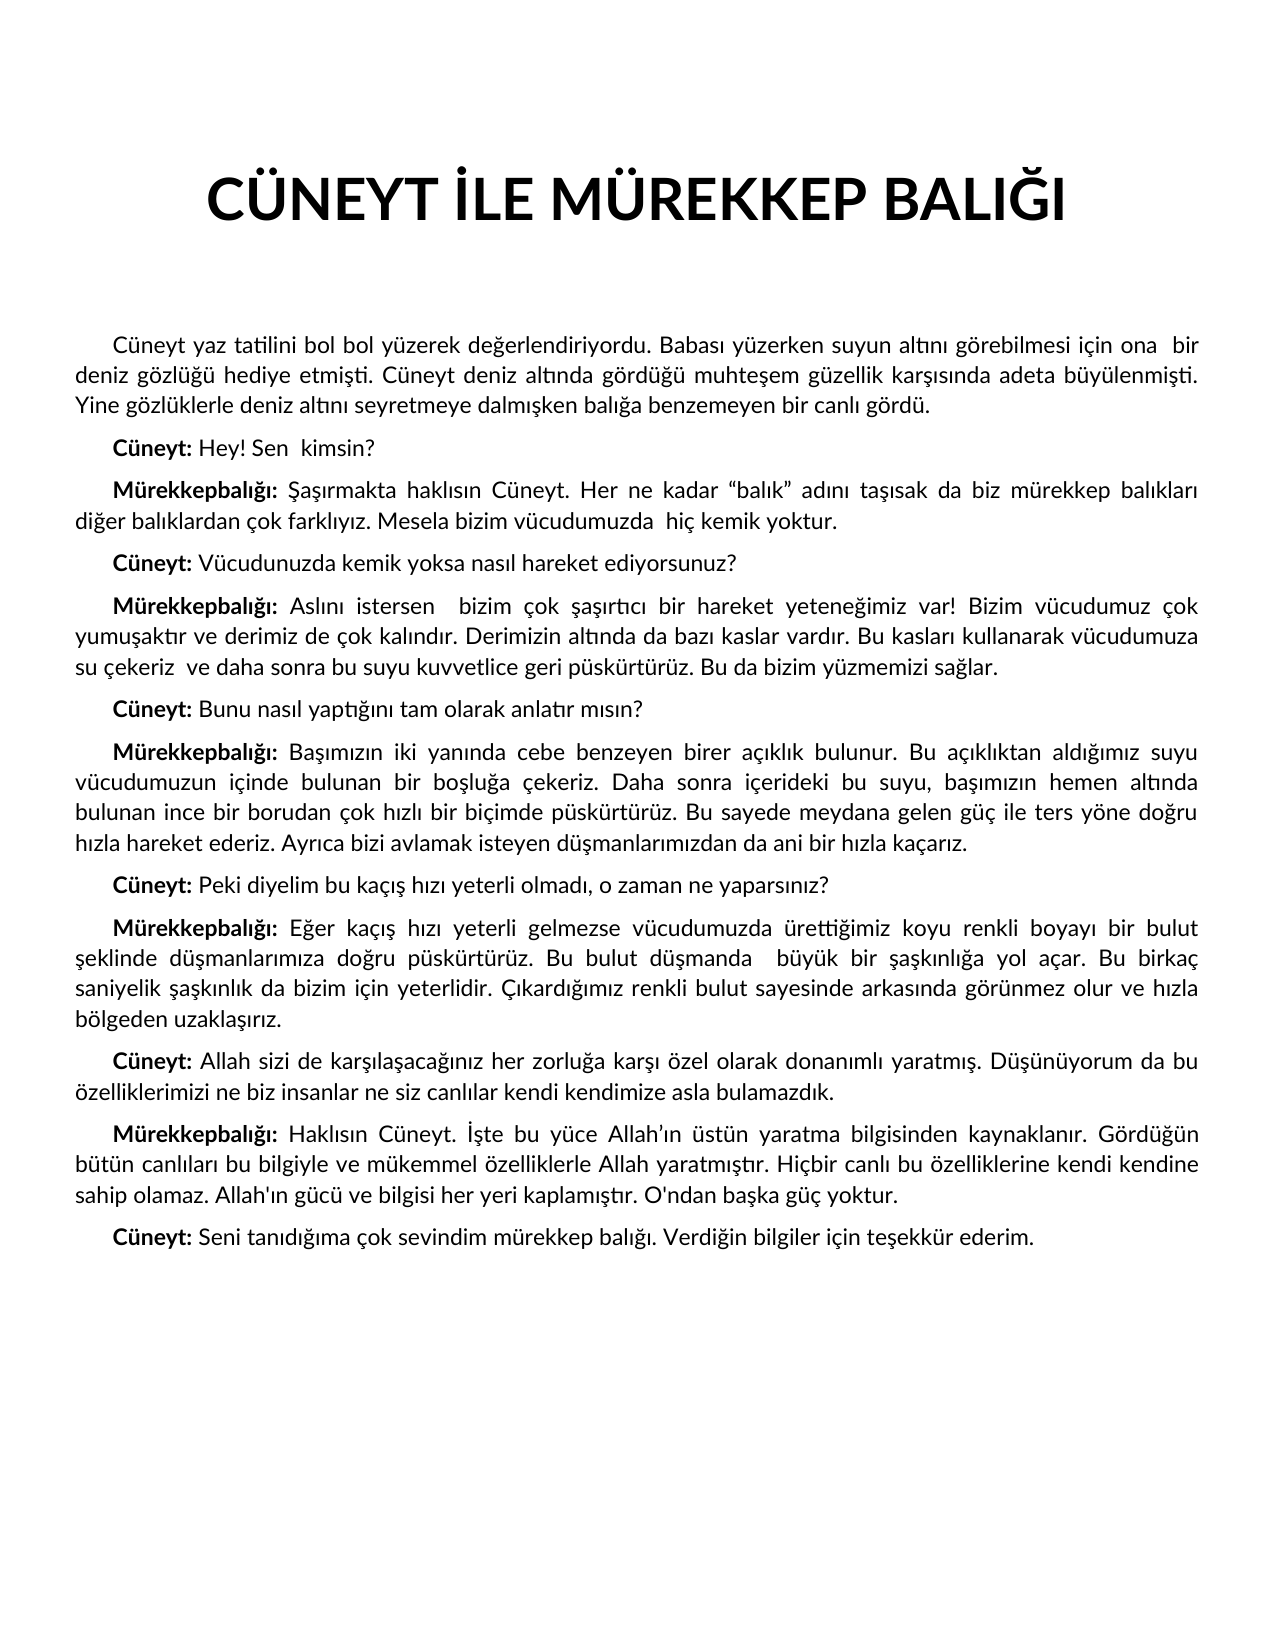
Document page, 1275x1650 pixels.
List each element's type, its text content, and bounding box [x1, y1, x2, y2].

text Mürekkepbalığı: Şaşırmakta haklısın Cüneyt. Her ne kadar “balık” adını taşısak da biz mürekkep balıkları diğer balıklardan çok farklıyız. Mesela bizim vücudumuzda hiç kemik yoktur. [75, 476, 1200, 534]
text Cüneyt: Hey! Sen kimsin? [75, 433, 1200, 461]
text Cüneyt: Seni tanıdığıma çok sevindim mürekkep balığı. Verdiğin bilgiler için teşekkür ederim. [75, 1223, 1200, 1251]
text Cüneyt yaz tatilini bol bol yüzerek değerlendiriyordu. Babası yüzerken suyun altını görebilmesi için ona bir deniz gözlüğü hediye etmişti. Cüneyt deniz altında gördüğü muhteşem güzellik karşısında adeta büyülenmişti. Yine gözlüklerle deniz altını seyretmeye dalmışken balığa benzemeyen bir canlı gördü. [75, 330, 1200, 418]
subtitle CÜNEYT İLE MÜREKKEP BALIĞI [75, 162, 1200, 232]
text Cüneyt: Bunu nasıl yaptığını tam olarak anlatır mısın? [75, 695, 1200, 722]
text Mürekkepbalığı: Eğer kaçış hızı yeterli gelmezse vücudumuzda ürettiğimiz koyu renkli boyayı bir bulut şeklinde düşmanlarımıza doğru püskürtürüz. Bu bulut düşmanda büyük bir şaşkınlığa yol açar. Bu birkaç saniyelik şaşkınlık da bizim için yeterlidir. Çıkardığımız renkli bulut sayesinde arkasında görünmez olur ve hızla bölgeden uzaklaşırız. [75, 914, 1200, 1032]
text Cüneyt: Allah sizi de karşılaşacağınız her zorluğa karşı özel olarak donanımlı yaratmış. Düşünüyorum da bu özelliklerimizi ne biz insanlar ne siz canlılar kendi kendimize asla bulamazdık. [75, 1047, 1200, 1105]
text Cüneyt: Vücudunuzda kemik yoksa nasıl hareket ediyorsunuz? [75, 549, 1200, 577]
text Cüneyt: Peki diyelim bu kaçış hızı yeterli olmadı, o zaman ne yaparsınız? [75, 871, 1200, 898]
text Mürekkepbalığı: Aslını istersen bizim çok şaşırtıcı bir hareket yeteneğimiz var! Bizim vücudumuz çok yumuşaktır ve derimiz de çok kalındır. Derimizin altında da bazı kaslar vardır. Bu kasları kullanarak vücudumuza su çekeriz ve daha sonra bu suyu kuvvetlice geri püskürtürüz. Bu da bizim yüzmemizi sağlar. [75, 592, 1200, 680]
text Mürekkepbalığı: Haklısın Cüneyt. İşte bu yüce Allah’ın üstün yaratma bilgisinden kaynaklanır. Gördüğün bütün canlıları bu bilgiyle ve mükemmel özelliklerle Allah yaratmıştır. Hiçbir canlı bu özelliklerine kendi kendine sahip olamaz. Allah'ın gücü ve bilgisi her yeri kaplamıştır. O'ndan başka güç yoktur. [75, 1120, 1200, 1208]
text Mürekkepbalığı: Başımızın iki yanında cebe benzeyen birer açıklık bulunur. Bu açıklıktan aldığımız suyu vücudumuzun içinde bulunan bir boşluğa çekeriz. Daha sonra içerideki bu suyu, başımızın hemen altında bulunan ince bir borudan çok hızlı bir biçimde püskürtürüz. Bu sayede meydana gelen güç ile ters yöne doğru hızla hareket ederiz. Ayrıca bizi avlamak isteyen düşmanlarımızdan da ani bir hızla kaçarız. [75, 738, 1200, 856]
